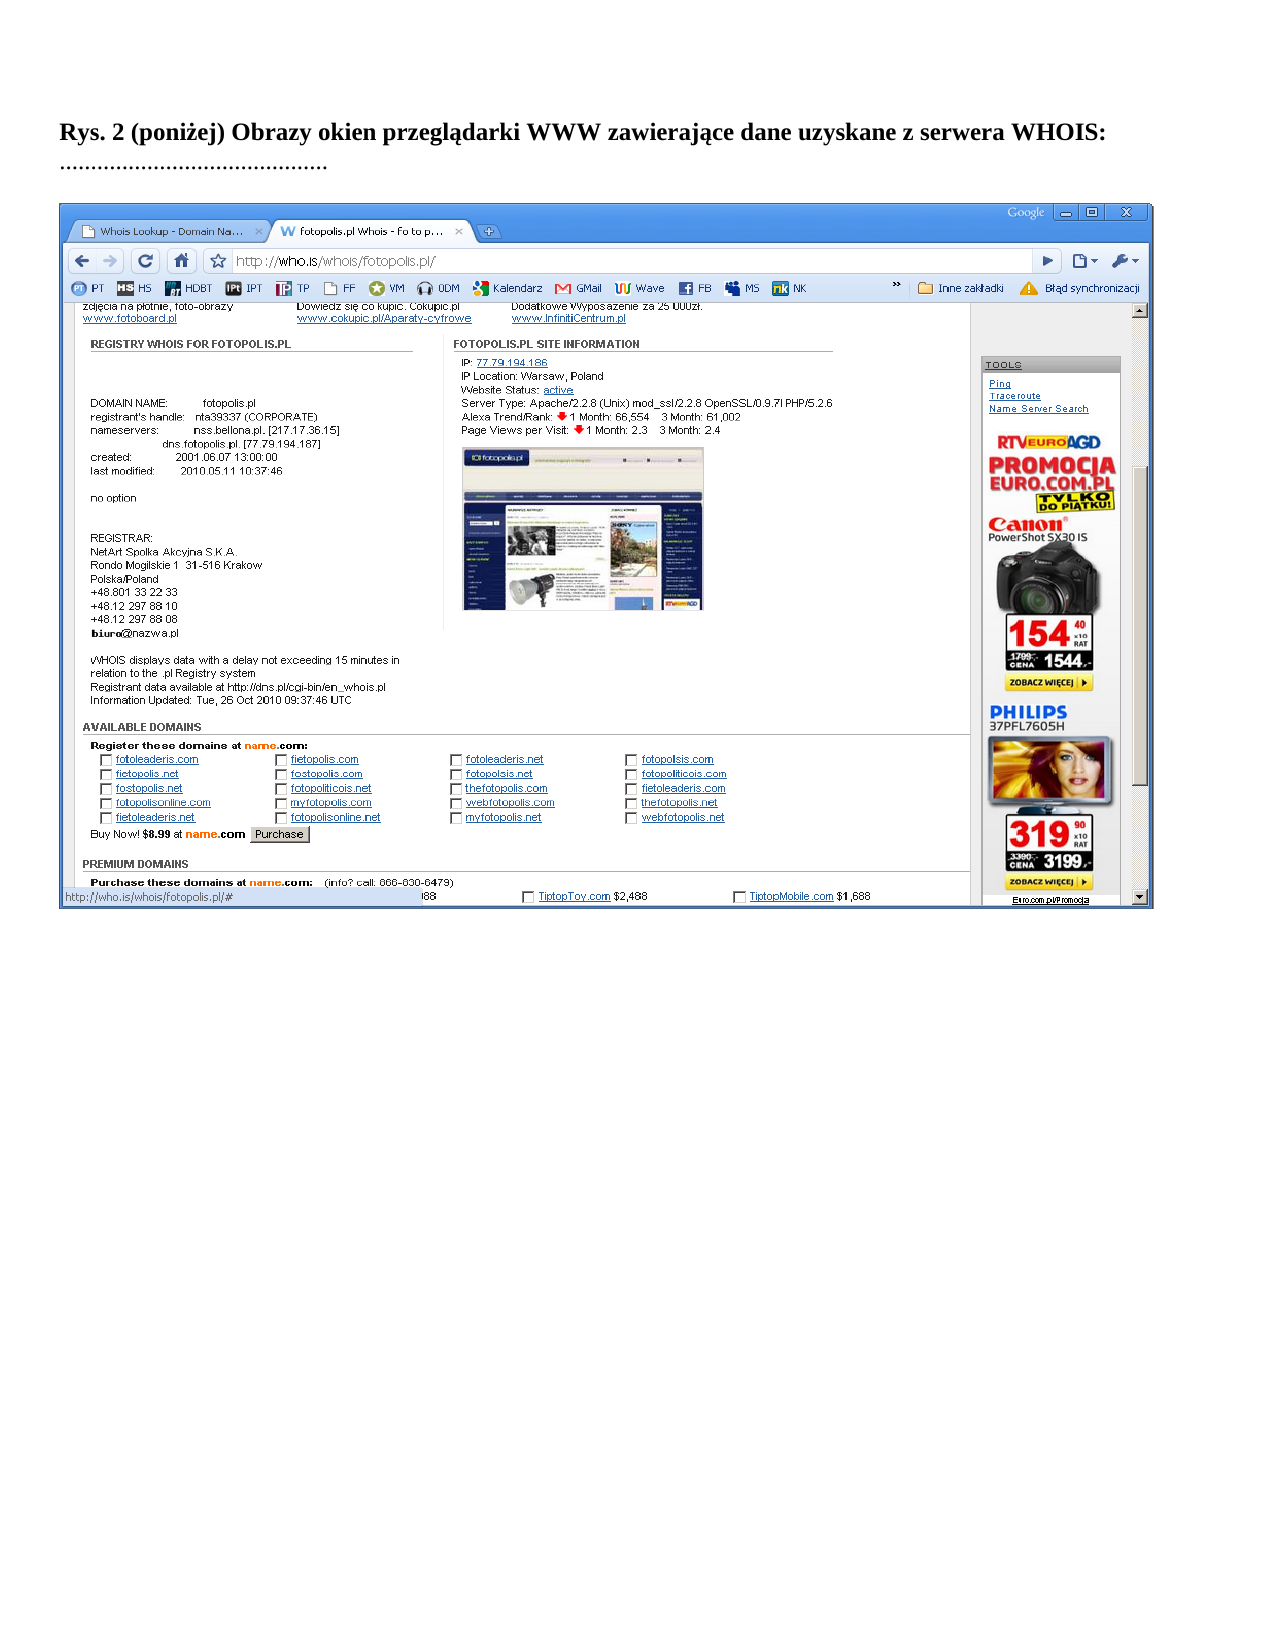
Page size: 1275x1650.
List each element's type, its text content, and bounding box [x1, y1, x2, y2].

picture [59, 203, 1154, 909]
text Rys. 2 (poniżej) Obrazy okien przeglądarki WWW zawierające dane uzyskane z serwera WHOIS: ........................................... [59, 117, 1216, 175]
